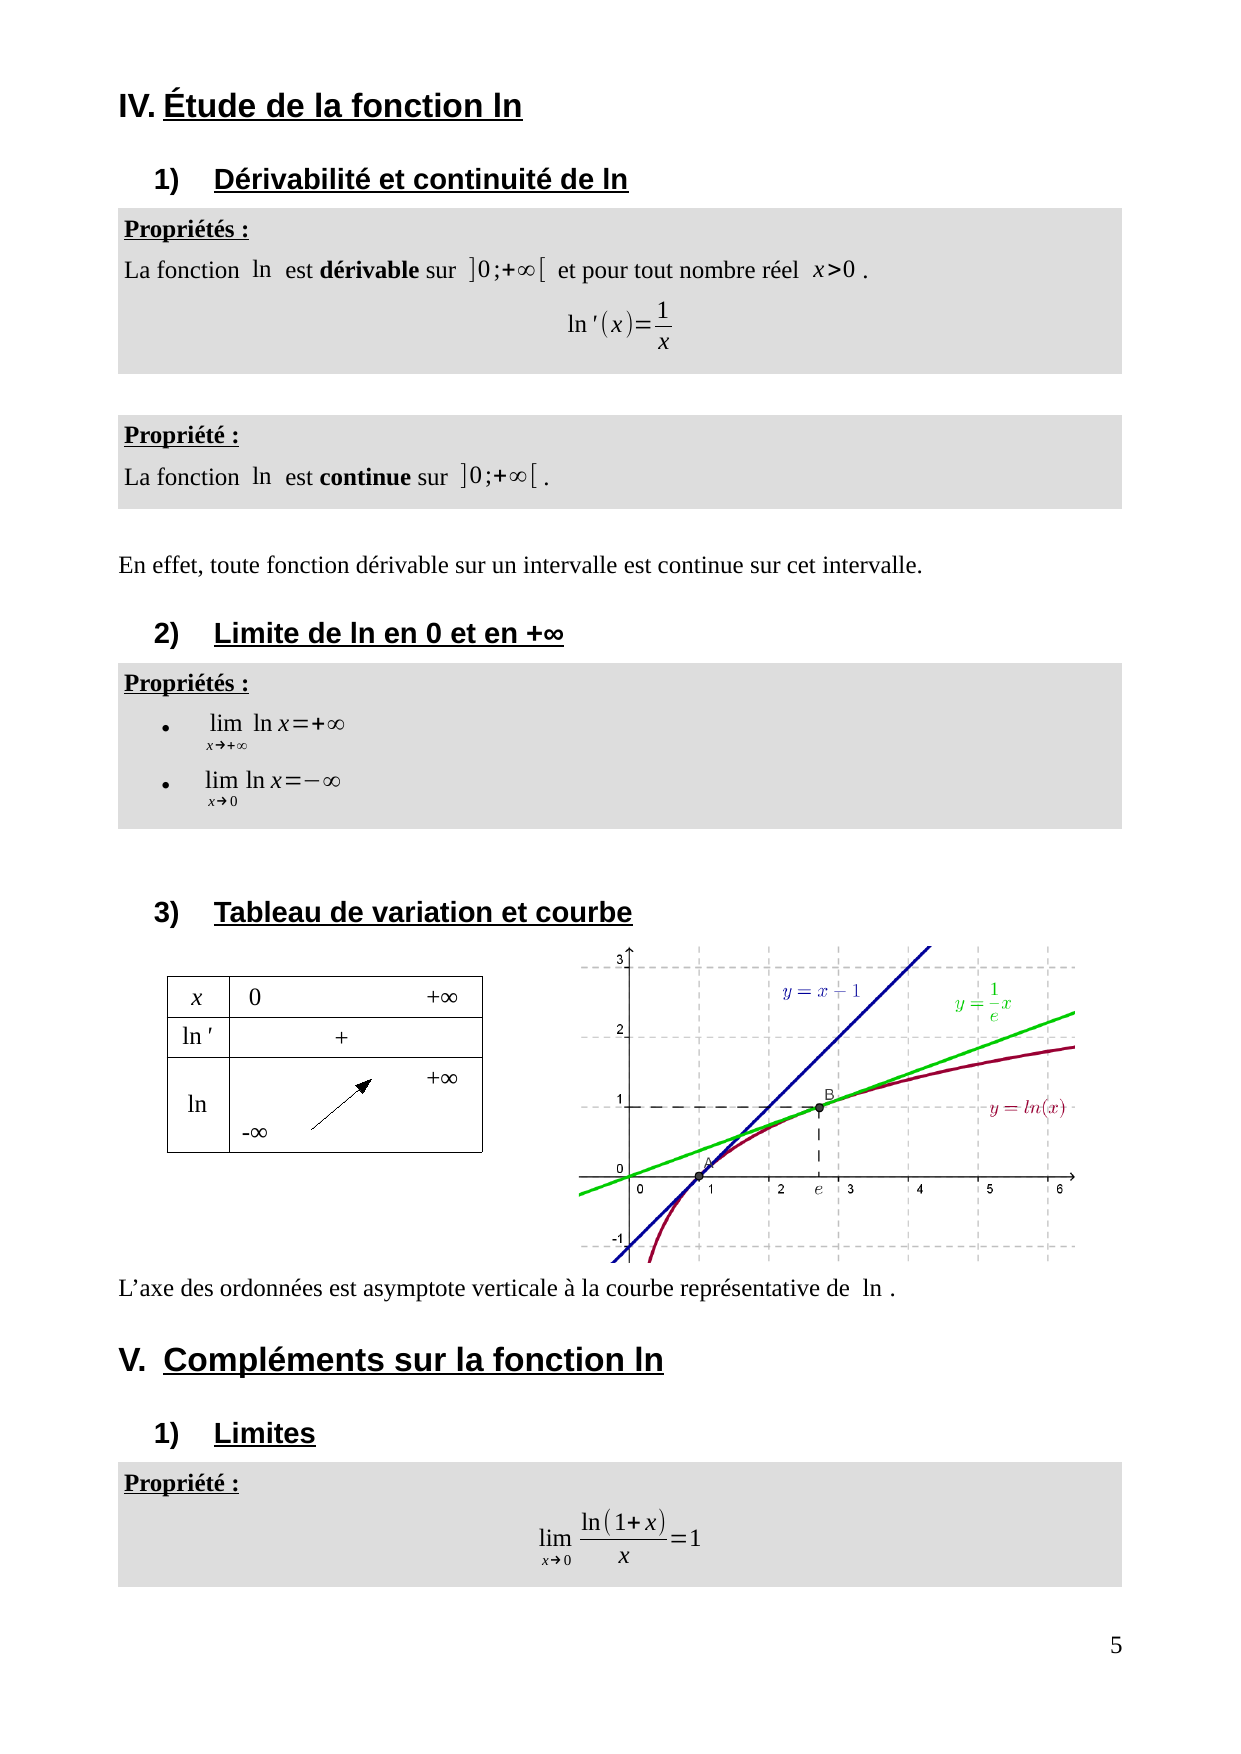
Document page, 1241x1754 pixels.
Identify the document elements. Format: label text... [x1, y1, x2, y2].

table_header x [168, 977, 229, 1017]
table_header [531, 941, 1123, 1273]
table_header Propriété : [118, 1462, 1122, 1587]
table_cell [230, 1018, 281, 1057]
table_cell [168, 1058, 229, 1152]
subtitle Étude de la fonction ln [118, 86, 1122, 124]
subtitle Limite de ln en 0 et en +∞ [153, 616, 1122, 650]
text L’axe des ordonnées est asymptote verticale à la courbe représentative de . [118, 1273, 1122, 1302]
text En effet, toute fonction dérivable sur un intervalle est continue sur cet intervalle. [118, 550, 1122, 579]
table_header [281, 977, 402, 1017]
table_cell -∞ [230, 1058, 281, 1152]
subtitle Dérivabilité et continuité de ln [153, 162, 1122, 196]
table_header 0 [230, 977, 281, 1017]
subtitle Limites [153, 1416, 1122, 1449]
table_cell +∞ [402, 1058, 482, 1152]
subtitle Compléments sur la fonction ln [118, 1340, 1122, 1378]
table_cell [402, 1018, 482, 1057]
table_header Propriété : La fonction est continue sur . [118, 415, 1122, 509]
table_cell [281, 1058, 402, 1152]
table_cell + [281, 1018, 402, 1057]
subtitle Tableau de variation et courbe [153, 895, 1122, 928]
table_header Propriétés : [118, 663, 1122, 829]
table_header [118, 941, 531, 1273]
table_cell [168, 1018, 229, 1057]
table_header Propriétés : La fonction est dérivable sur et pour tout nombre réel . [118, 208, 1122, 374]
table_header +∞ [402, 977, 482, 1017]
